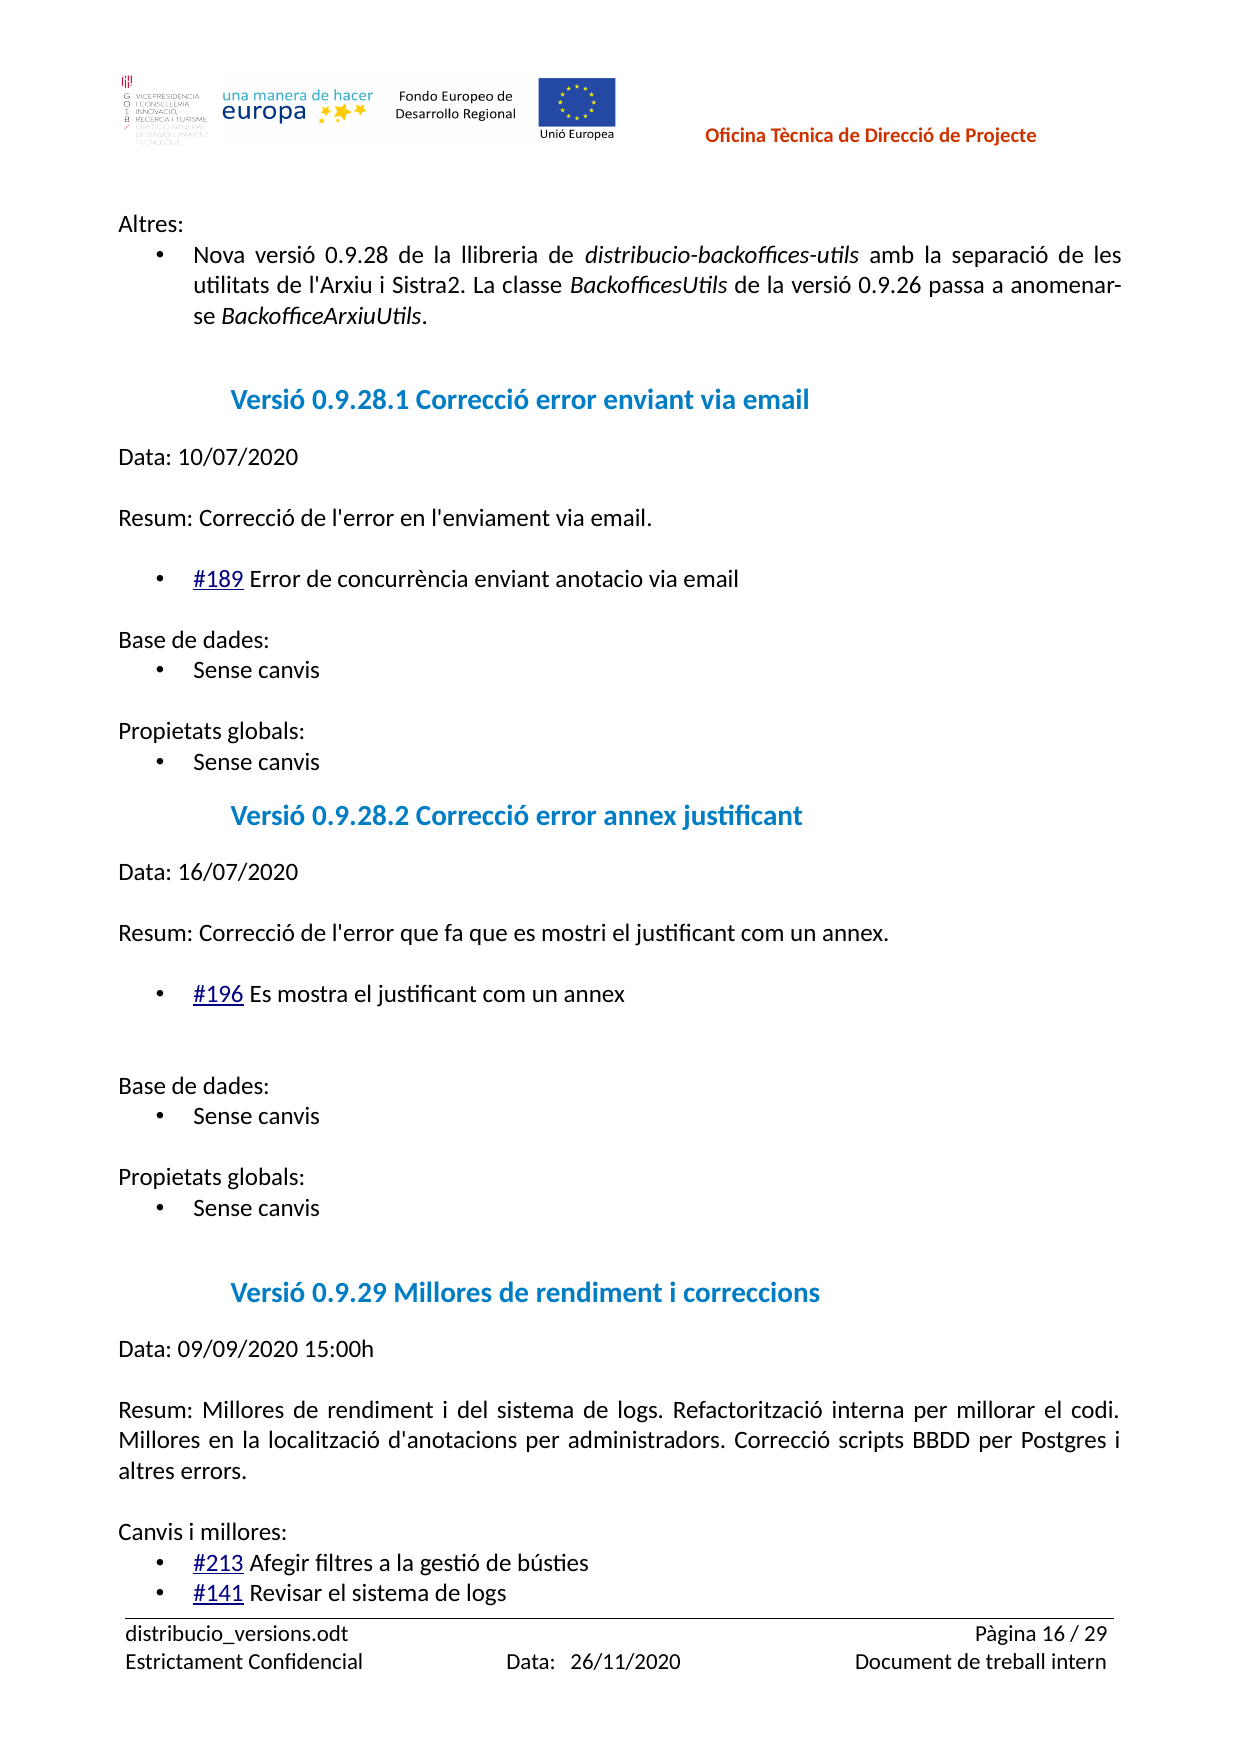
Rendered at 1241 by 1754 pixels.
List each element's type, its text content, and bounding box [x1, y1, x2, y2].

text Propietats globals: [118, 1162, 1122, 1192]
text Data: 10/07/2020 [118, 441, 1122, 471]
list #141 Revisar el sistema de logs [156, 1577, 1122, 1608]
picture [118, 73, 213, 147]
list #189 Error de concurrència enviant anotacio via email [156, 563, 1122, 593]
subtitle Versió 0.9.29 Millores de rendiment i correccions [153, 1274, 1122, 1309]
text Propietats globals: [118, 715, 1122, 746]
subtitle Versió 0.9.28.2 Correcció error annex justificant [153, 797, 1122, 833]
text Base de dades: [118, 1070, 1122, 1101]
list Sense canvis [156, 1192, 1122, 1223]
list Sense canvis [156, 746, 1122, 776]
list #213 Afegir filtres a la gestió de bústies [156, 1547, 1122, 1577]
list Nova versió 0.9.28 de la llibreria de distribucio-backoffices-utils amb la separació de les utilitats de l'Arxiu i Sistra2. La classe BackofficesUtils de la versió 0.9.26 passa a anomenar-se BackofficeArxiuUtils. [156, 239, 1122, 330]
text Data: 16/07/2020 [118, 856, 1122, 887]
text Resum: Correcció de l'error en l'enviament via email. [118, 502, 1122, 532]
picture [219, 73, 621, 147]
text Resum: Millores de rendiment i del sistema de logs. Refactorització interna per millorar el codi. Millores en la localització d'anotacions per administradors. Correcció scripts BBDD per Postgres i altres errors. [118, 1394, 1122, 1486]
text Resum: Correcció de l'error que fa que es mostri el justificant com un annex. [118, 917, 1122, 948]
list Sense canvis [156, 1101, 1122, 1131]
text Base de dades: [118, 624, 1122, 654]
text Data: 09/09/2020 15:00h [118, 1333, 1122, 1363]
list #196 Es mostra el justificant com un annex [156, 978, 1122, 1009]
subtitle Versió 0.9.28.1 Correcció error enviant via email [153, 381, 1122, 417]
text Canvis i millores: [118, 1516, 1122, 1547]
text Altres: [118, 208, 1122, 239]
list Sense canvis [156, 654, 1122, 685]
